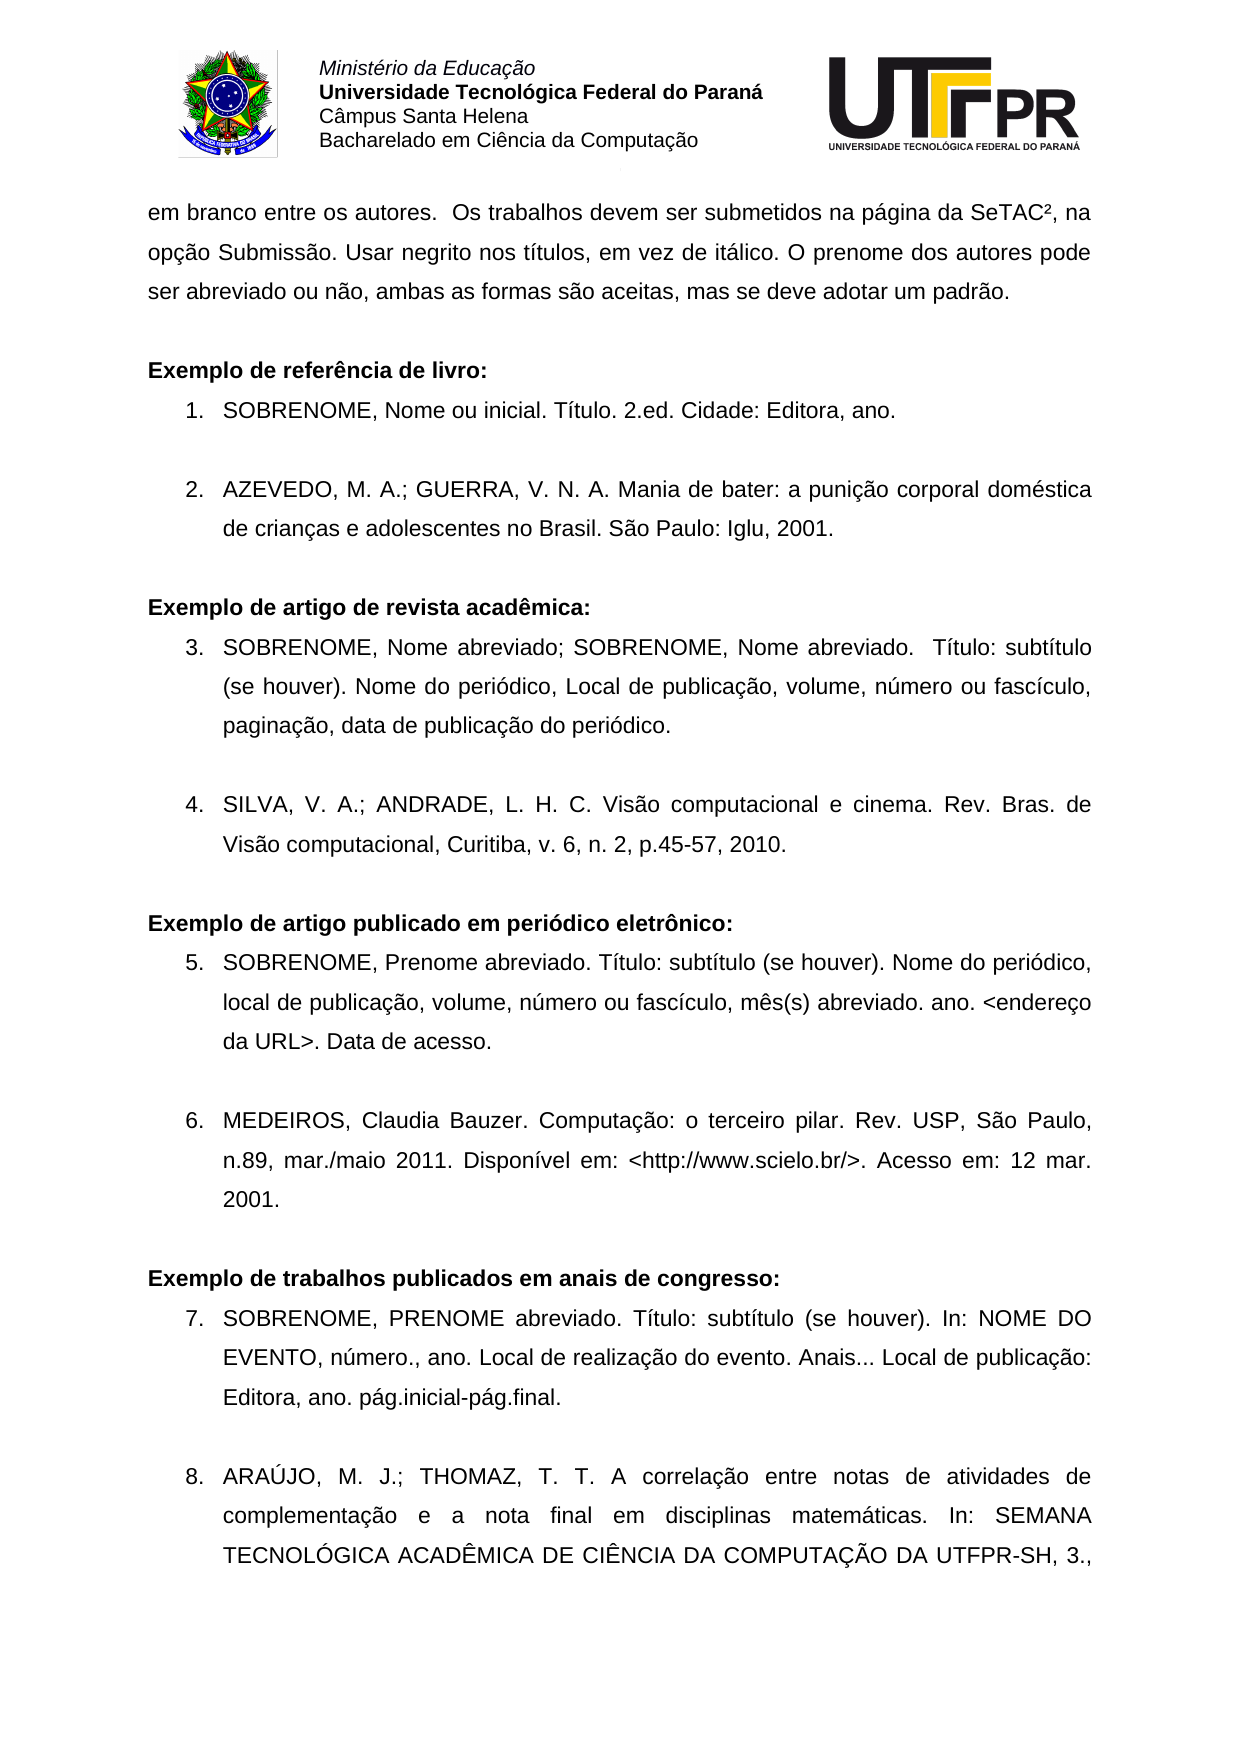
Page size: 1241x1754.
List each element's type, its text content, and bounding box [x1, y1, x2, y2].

list ARAÚJO, M. J.; THOMAZ, T. T. A correlação entre notas de atividades de complementação e a nota final em disciplinas matemáticas. In: SEMANA TECNOLÓGICA ACADÊMICA DE CIÊNCIA DA COMPUTAÇÃO DA UTFPR-SH, 3., [185, 1463, 1093, 1568]
text Exemplo de referência de livro: [148, 357, 1093, 383]
text Exemplo de artigo publicado em periódico eletrônico: [148, 910, 1093, 936]
list SILVA, V. A.; ANDRADE, L. H. C. Visão computacional e cinema. Rev. Bras. de Visão computacional, Curitiba, v. 6, n. 2, p.45-57, 2010. [185, 791, 1093, 857]
list MEDEIROS, Claudia Bauzer. Computação: o terceiro pilar. Rev. USP, São Paulo, n.89, mar./maio 2011. Disponível em: <http://www.scielo.br/>. Acesso em: 12 mar. 2001. [185, 1107, 1093, 1213]
list SOBRENOME, PRENOME abreviado. Título: subtítulo (se houver). In: NOME DO EVENTO, número., ano. Local de realização do evento. Anais... Local de publicação: Editora, ano. pág.inicial-pág.final. [185, 1305, 1093, 1410]
text Exemplo de trabalhos publicados em anais de congresso: [148, 1265, 1093, 1292]
picture [827, 52, 1082, 155]
list SOBRENOME, Prenome abreviado. Título: subtítulo (se houver). Nome do periódico, local de publicação, volume, número ou fascículo, mês(s) abreviado. ano. <endereço da URL>. Data de acesso. [185, 949, 1093, 1055]
text em branco entre os autores. Os trabalhos devem ser submetidos na página da SeTAC², na opção Submissão. Usar negrito nos títulos, em vez de itálico. O prenome dos autores pode ser abreviado ou não, ambas as formas são aceitas, mas se deve adotar um padrão. [148, 199, 1093, 304]
list SOBRENOME, Nome ou inicial. Título. 2.ed. Cidade: Editora, ano. [185, 397, 1093, 423]
picture [178, 50, 278, 158]
list SOBRENOME, Nome abreviado; SOBRENOME, Nome abreviado. Título: subtítulo (se houver). Nome do periódico, Local de publicação, volume, número ou fascículo, paginação, data de publicação do periódico. [185, 633, 1093, 739]
list AZEVEDO, M. A.; GUERRA, V. N. A. Mania de bater: a punição corporal doméstica de crianças e adolescentes no Brasil. São Paulo: Iglu, 2001. [185, 476, 1093, 541]
text Exemplo de artigo de revista acadêmica: [148, 594, 1093, 620]
